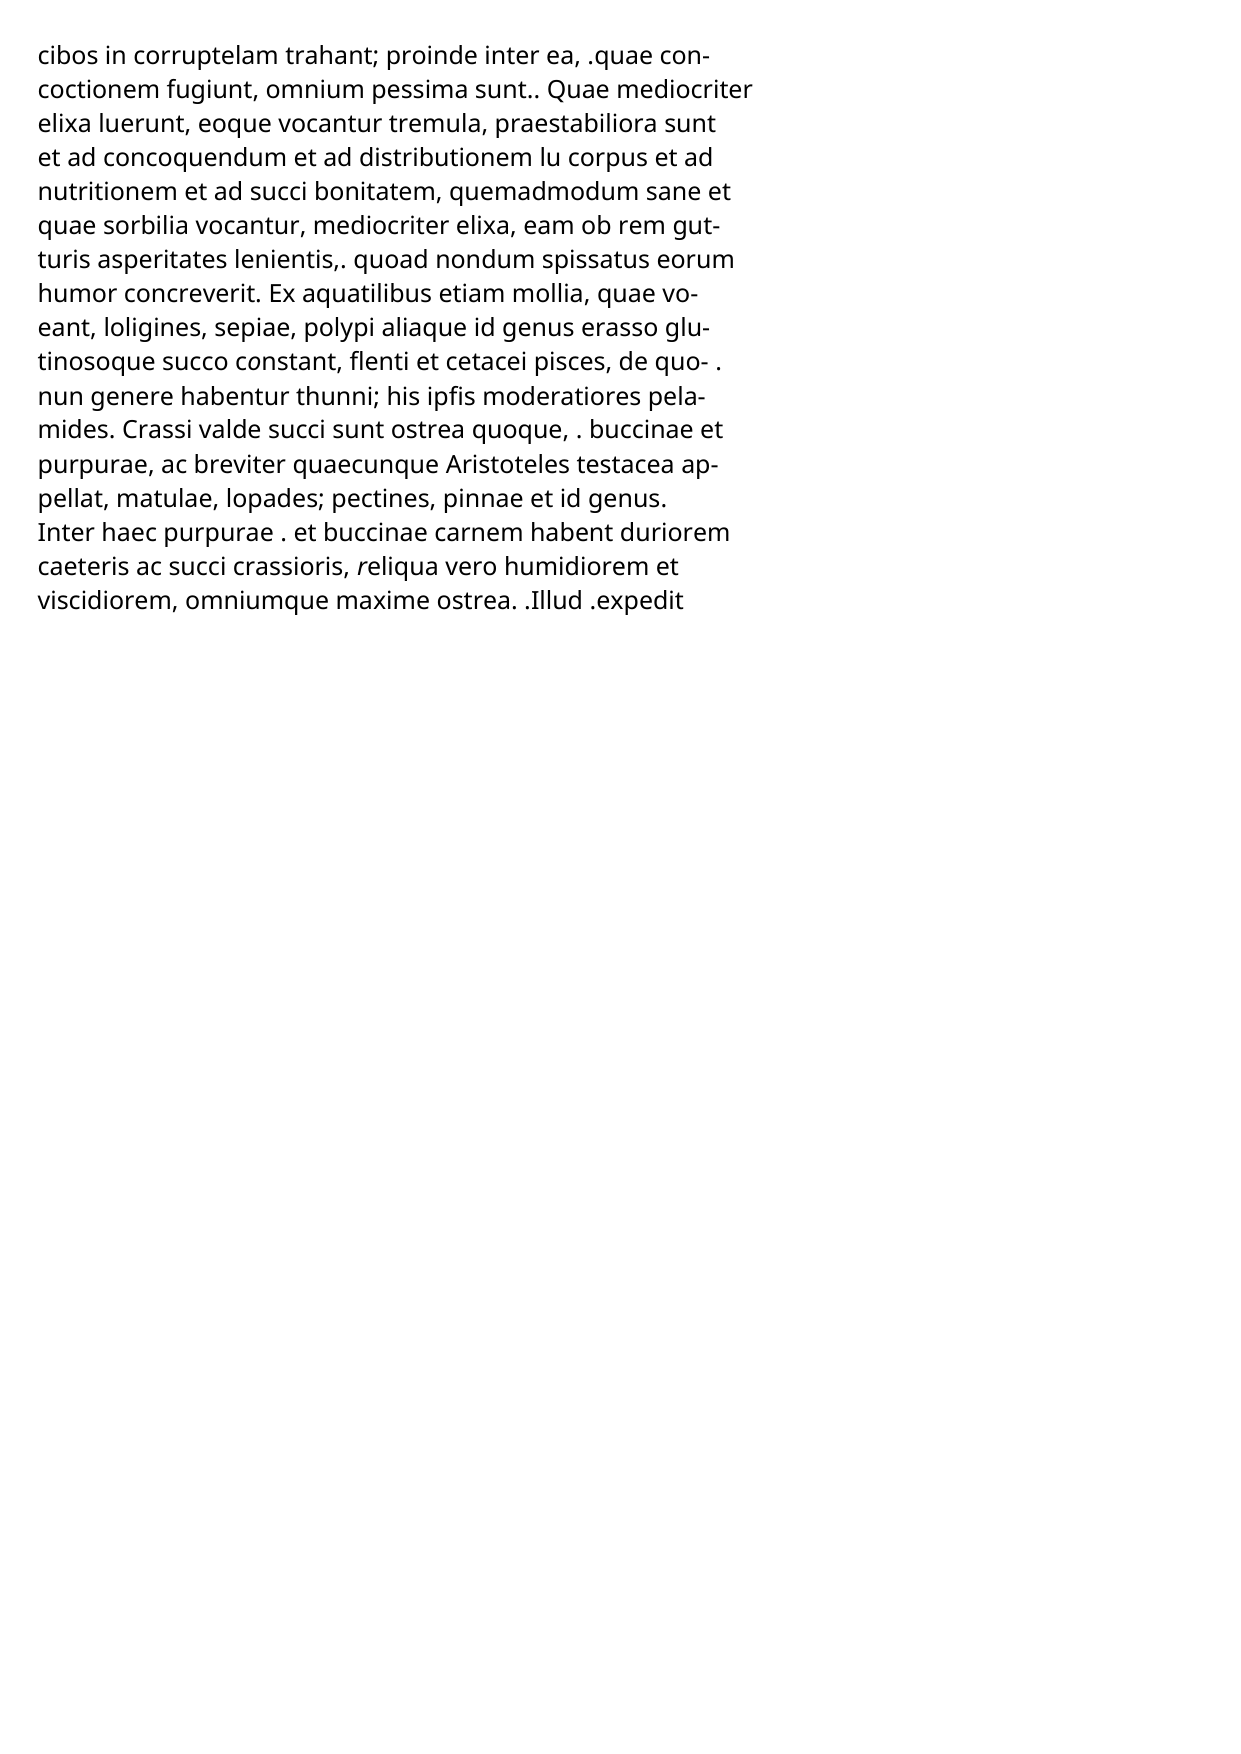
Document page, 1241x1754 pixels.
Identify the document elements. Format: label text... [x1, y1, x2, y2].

text cibos in corruptelam trahant; proinde inter ea, .quae con- coctionem fugiunt, omnium pessima sunt.. Quae mediocriter elixa luerunt, eoque vocantur tremula, praestabiliora sunt et ad concoquendum et ad distributionem lu corpus et ad nutritionem et ad succi bonitatem, quemadmodum sane et quae sorbilia vocantur, mediocriter elixa, eam ob rem gut- turis asperitates lenientis,. quoad nondum spissatus eorum humor concreverit. Ex aquatilibus etiam mollia, quae vo- eant, loligines, sepiae, polypi aliaque id genus erasso glu- tinosoque succo constant, flenti et cetacei pisces, de quo- . nun genere habentur thunni; his ipfis moderatiores pela- mides. Crassi valde succi sunt ostrea quoque, . buccinae et purpurae, ac breviter quaecunque Aristoteles testacea ap- pellat, matulae, lopades; pectines, pinnae et id genus. Inter haec purpurae . et buccinae carnem habent duriorem caeteris ac succi crassioris, reliqua vero humidiorem et viscidiorem, omniumque maxime ostrea. .Illud .expedit [37, 37, 1203, 617]
